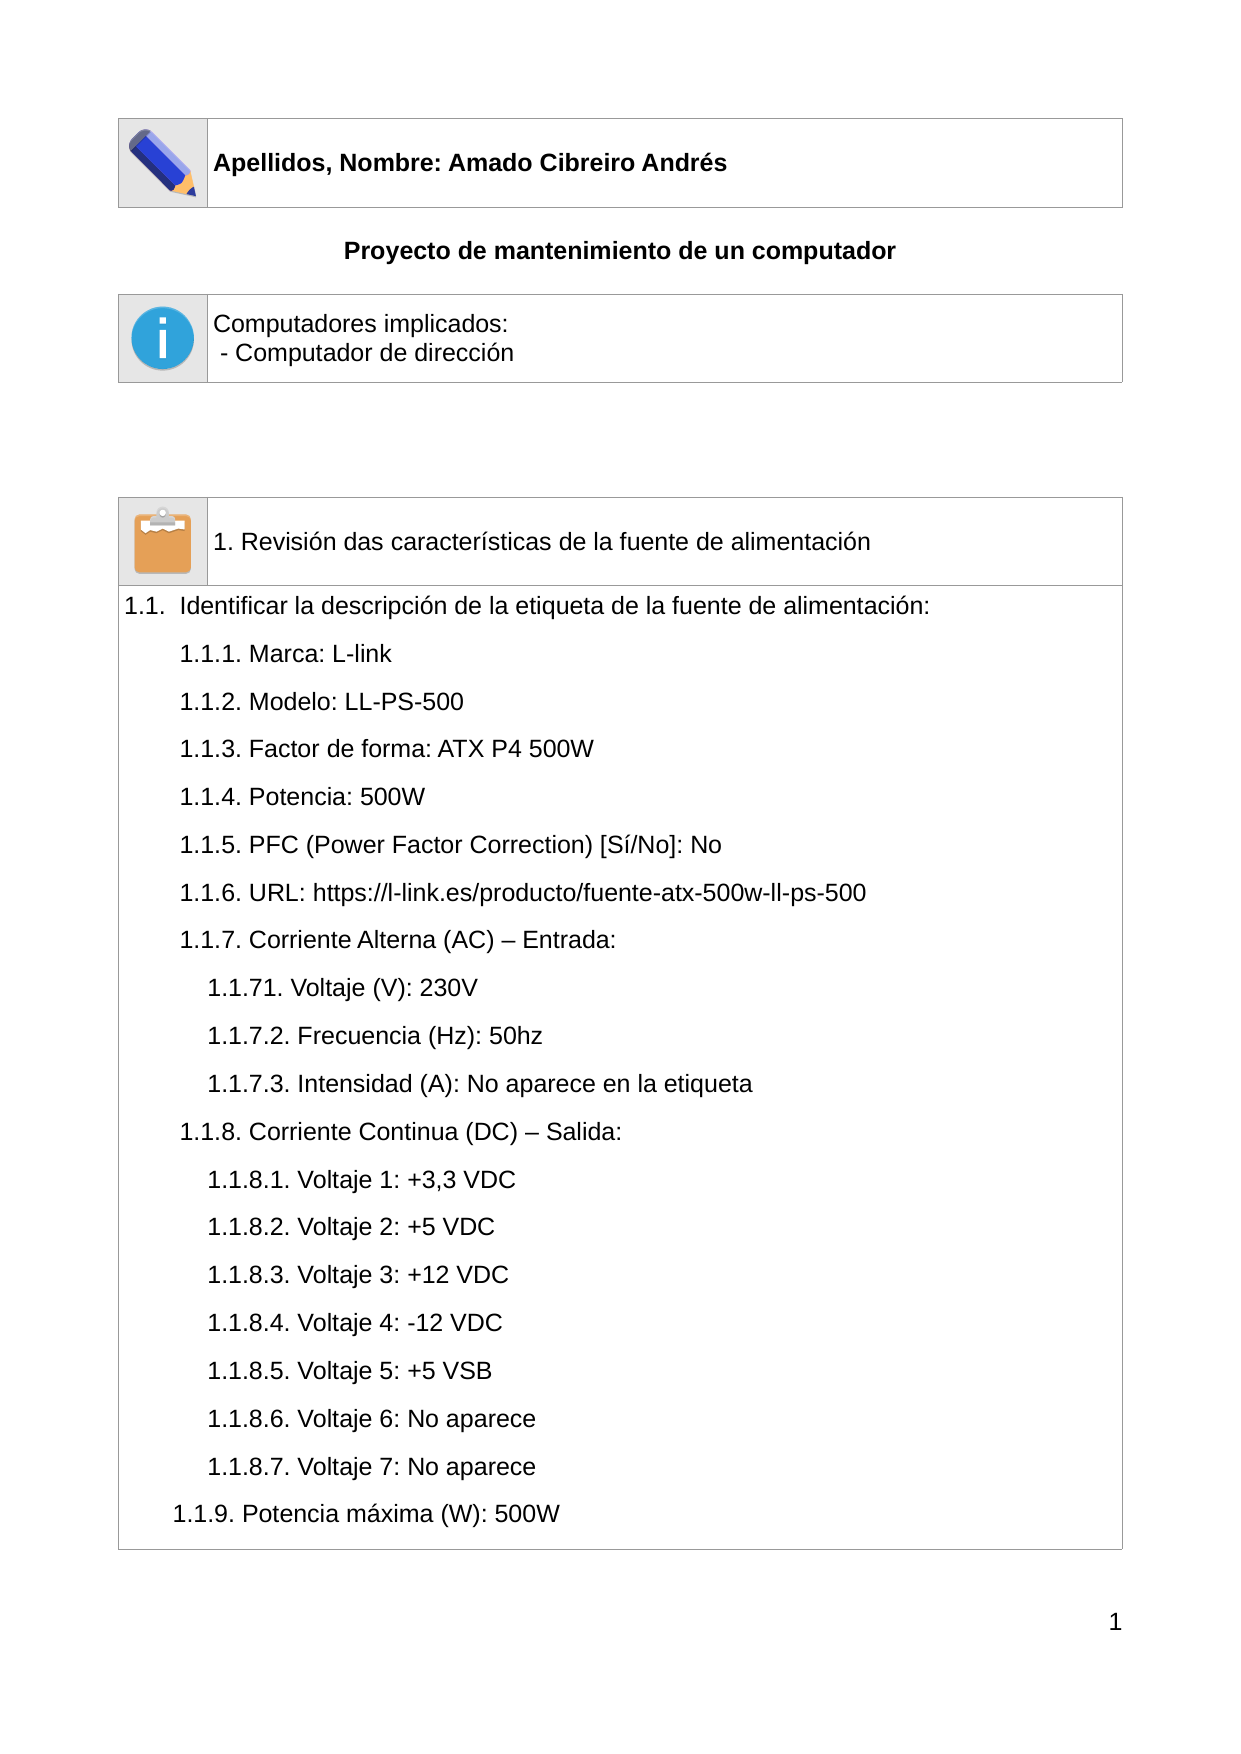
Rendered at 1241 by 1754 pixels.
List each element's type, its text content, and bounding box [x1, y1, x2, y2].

text Proyecto de mantenimiento de un computador [118, 236, 1122, 265]
table_header Computadores implicados: - Computador de dirección [208, 295, 1122, 382]
table_cell 1.1. Identificar la descripción de la etiqueta de la fuente de alimentación: 1.1.1. Marca: L-link 1.1.2. Modelo: LL-PS-500 1.1.3. Factor de forma: ATX P4 500W 1.1.4. Potencia: 500W 1.1.5. PFC (Power Factor Correction) [Sí/No]: No 1.1.6. URL: https://l-link.es/producto/fuente-atx-500w-ll-ps-500 1.1.7. Corriente Alterna (AC) – Entrada: 1.1.71. Voltaje (V): 230V 1.1.7.2. Frecuencia (Hz): 50hz 1.1.7.3. Intensidad (A): No aparece en la etiqueta 1.1.8. Corriente Continua (DC) – Salida: 1.1.8.1. Voltaje 1: +3,3 VDC 1.1.8.2. Voltaje 2: +5 VDC 1.1.8.3. Voltaje 3: +12 VDC 1.1.8.4. Voltaje 4: -12 VDC 1.1.8.5. Voltaje 5: +5 VSB 1.1.8.6. Voltaje 6: No aparece 1.1.8.7. Voltaje 7: No aparece 1.1.9. Potencia máxima (W): 500W [119, 586, 1122, 1548]
table_header [119, 295, 207, 382]
table_header 1. Revisión das características de la fuente de alimentación [208, 498, 1122, 585]
table_header [119, 498, 207, 585]
table_header [119, 119, 207, 207]
table_header Apellidos, Nombre: Amado Cibreiro Andrés [208, 119, 1122, 207]
